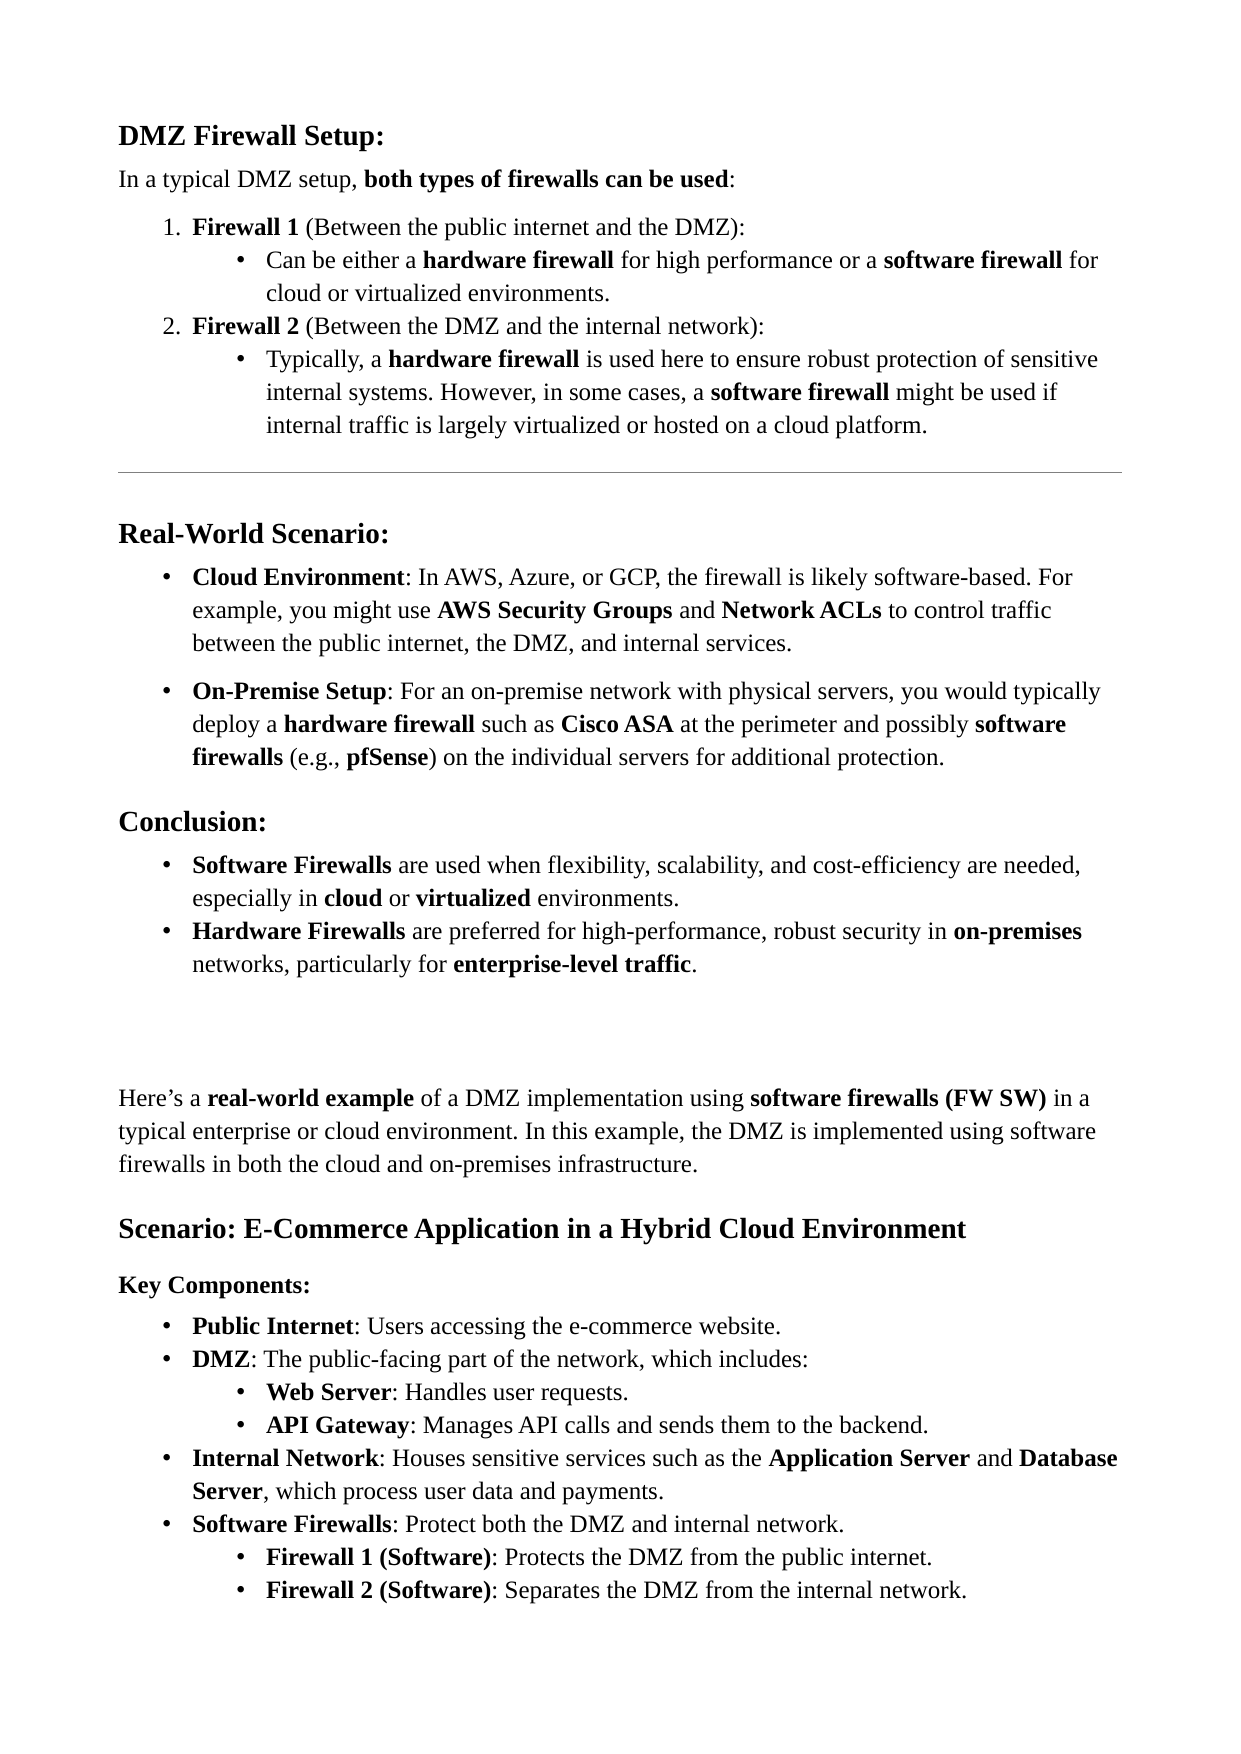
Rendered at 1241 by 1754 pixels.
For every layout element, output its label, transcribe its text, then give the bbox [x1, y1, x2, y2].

list Hardware Firewalls are preferred for high-performance, robust security in on-premises networks, particularly for enterprise-level traffic. [162, 916, 1122, 978]
list Firewall 1 (Software): Protects the DMZ from the public internet. [236, 1542, 1122, 1571]
list Software Firewalls: Protect both the DMZ and internal network. [162, 1509, 1122, 1538]
subtitle Real-World Scenario: [118, 516, 1122, 550]
list Software Firewalls are used when flexibility, scalability, and cost-efficiency are needed, especially in cloud or virtualized environments. [162, 850, 1122, 912]
text In a typical DMZ setup, both types of firewalls can be used: [118, 164, 1122, 193]
list Public Internet: Users accessing the e-commerce website. [162, 1311, 1122, 1340]
list Can be either a hardware firewall for high performance or a software firewall for cloud or virtualized environments. [236, 245, 1122, 307]
subtitle Conclusion: [118, 804, 1122, 838]
list Internal Network: Houses sensitive services such as the Application Server and Database Server, which process user data and payments. [162, 1443, 1122, 1505]
subtitle Key Components: [118, 1270, 1122, 1299]
subtitle Scenario: E-Commerce Application in a Hybrid Cloud Environment [118, 1211, 1122, 1245]
list Cloud Environment: In AWS, Azure, or GCP, the firewall is likely software-based. For example, you might use AWS Security Groups and Network ACLs to control traffic between the public internet, the DMZ, and internal services. [162, 562, 1122, 657]
list Firewall 2 (Software): Separates the DMZ from the internal network. [236, 1575, 1122, 1604]
subtitle DMZ Firewall Setup: [118, 118, 1122, 152]
list Web Server: Handles user requests. [236, 1377, 1122, 1406]
list Firewall 1 (Between the public internet and the DMZ): [162, 212, 1122, 241]
list DMZ: The public-facing part of the network, which includes: [162, 1344, 1122, 1373]
list Firewall 2 (Between the DMZ and the internal network): [162, 311, 1122, 339]
text Here’s a real-world example of a DMZ implementation using software firewalls (FW SW) in a typical enterprise or cloud environment. In this example, the DMZ is implemented using software firewalls in both the cloud and on-premises infrastructure. [118, 1083, 1122, 1178]
list On-Premise Setup: For an on-premise network with physical servers, you would typically deploy a hardware firewall such as Cisco ASA at the perimeter and possibly software firewalls (e.g., pfSense) on the individual servers for additional protection. [162, 676, 1122, 771]
list API Gateway: Manages API calls and sends them to the backend. [236, 1410, 1122, 1439]
list Typically, a hardware firewall is used here to ensure robust protection of sensitive internal systems. However, in some cases, a software firewall might be used if internal traffic is largely virtualized or hosted on a cloud platform. [236, 344, 1122, 439]
